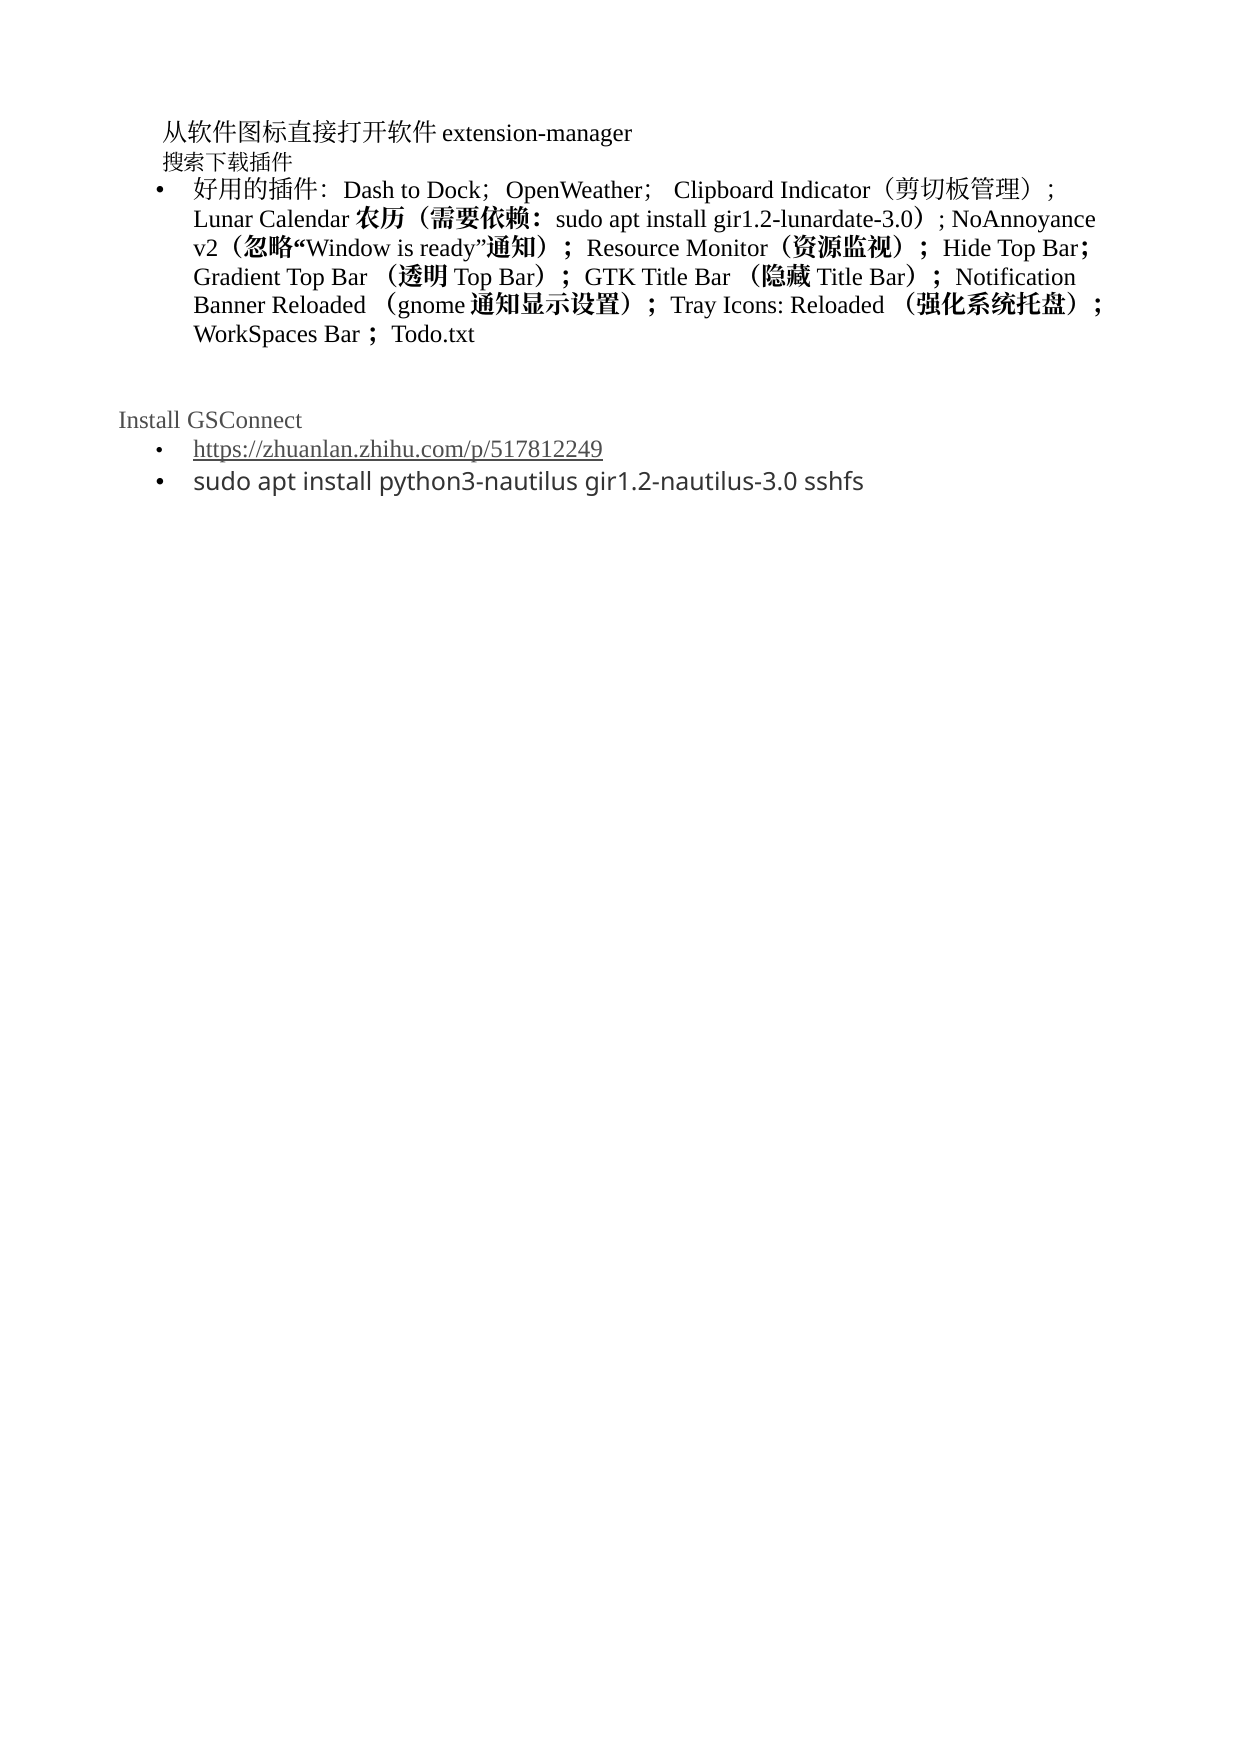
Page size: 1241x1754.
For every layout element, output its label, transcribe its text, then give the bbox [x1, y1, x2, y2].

list sudo apt install python3-nautilus gir1.2-nautilus-3.0 sshfs [156, 463, 1122, 497]
text Install GSConnect [118, 406, 1122, 434]
text 搜索下载插件 [118, 147, 1122, 176]
text 从软件图标直接打开软件extension-manager [118, 118, 1122, 147]
list https://zhuanlan.zhihu.com/p/517812249 [156, 434, 1122, 463]
list 好用的插件：Dash to Dock；OpenWeather； Clipboard Indicator（剪切板管理）；Lunar Calendar 农历（需要依赖：sudo apt install gir1.2-lunardate-3.0）; NoAnnoyance v2（忽略“Window is ready”通知）；Resource Monitor（资源监视）；Hide Top Bar；Gradient Top Bar （透明Top Bar）；GTK Title Bar （隐藏Title Bar）；Notification Banner Reloaded （gnome通知显示设置）；Tray Icons: Reloaded （强化系统托盘）；WorkSpaces Bar ；Todo.txt [156, 176, 1122, 348]
